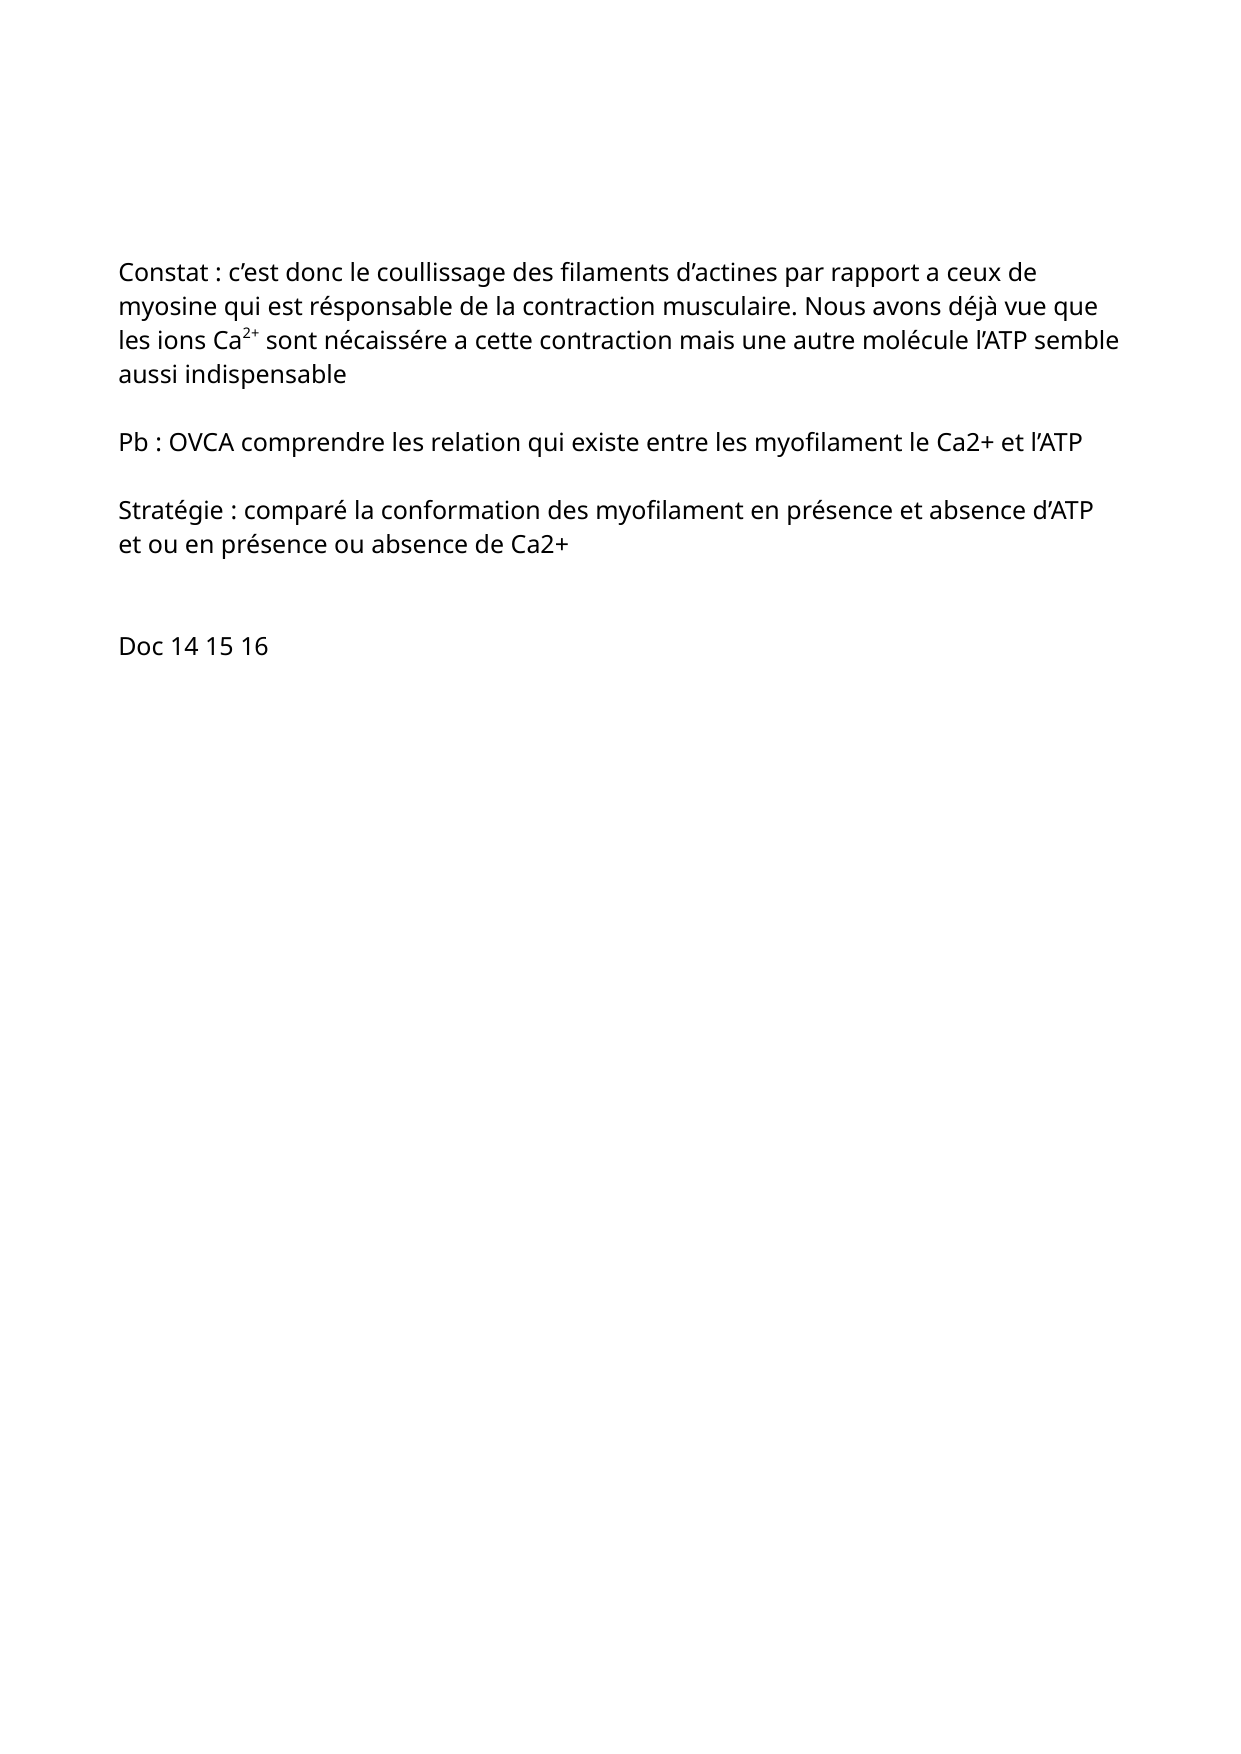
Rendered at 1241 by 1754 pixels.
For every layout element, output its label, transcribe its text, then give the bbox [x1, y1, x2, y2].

text Constat : c’est donc le coullissage des filaments d’actines par rapport a ceux de myosine qui est résponsable de la contraction musculaire. Nous avons déjà vue que les ions Ca2+ sont nécaissére a cette contraction mais une autre molécule l’ATP semble aussi indispensable [118, 254, 1122, 391]
text Stratégie : comparé la conformation des myofilament en présence et absence d’ATP et ou en présence ou absence de Ca2+ [118, 493, 1122, 561]
text Doc 14 15 16 [118, 629, 1122, 663]
text Pb : OVCA comprendre les relation qui existe entre les myofilament le Ca2+ et l’ATP [118, 425, 1122, 459]
